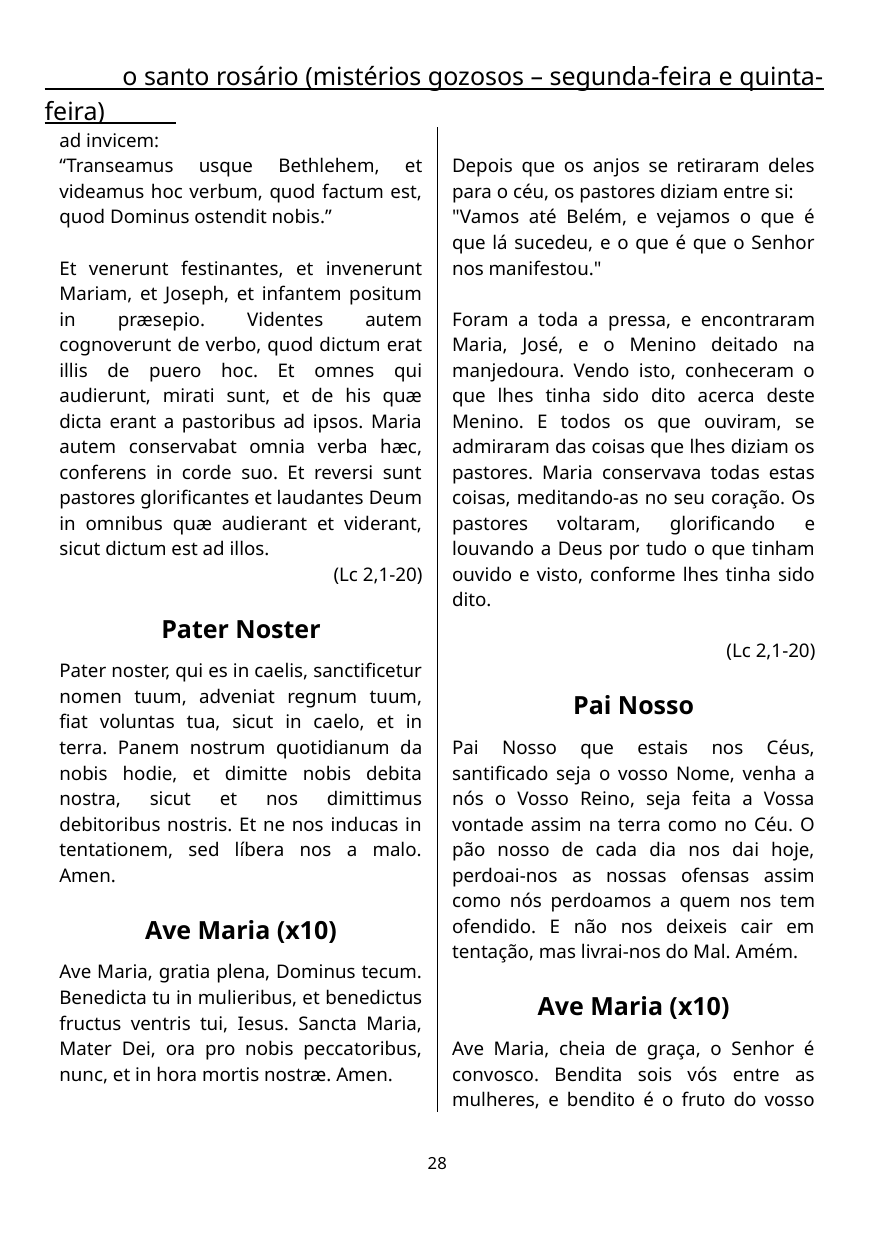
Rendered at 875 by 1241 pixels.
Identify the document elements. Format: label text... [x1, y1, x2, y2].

table_header Depois que os anjos se retiraram deles para o céu, os pastores diziam entre si: "Vamos até Belém, e vejamos o que é que lá sucedeu, e o que é que o Senhor nos manifestou." Foram a toda a pressa, e encontraram Maria, José, e o Menino deitado na manjedoura. Vendo isto, conheceram o que lhes tinha sido dito acerca deste Menino. E todos os que ouviram, se admiraram das coisas que lhes diziam os pastores. Maria conservava todas estas coisas, meditando-as no seu coração. Os pastores voltaram, glorificando e louvando a Deus por tudo o que tinham ouvido e visto, conforme lhes tinha sido dito. (Lc 2,1-20) Pai Nosso Pai Nosso que estais nos Céus, santificado seja o vosso Nome, venha a nós o Vosso Reino, seja feita a Vossa vontade assim na terra como no Céu. O pão nosso de cada dia nos dai hoje, perdoai-nos as nossas ofensas assim como nós perdoamos a quem nos tem ofendido. E não nos deixeis cair em tentação, mas livrai-nos do Mal. Amém. Ave Maria (x10) Ave Maria, cheia de graça, o Senhor é convosco. Bendita sois vós entre as mulheres, e bendito é o fruto do vosso [438, 127, 830, 1112]
table_header ad invicem: “Transeamus usque Bethlehem, et videamus hoc verbum, quod factum est, quod Dominus ostendit nobis.” Et venerunt festinantes, et invenerunt Mariam, et Joseph, et infantem positum in præsepio. Videntes autem cognoverunt de verbo, quod dictum erat illis de puero hoc. Et omnes qui audierunt, mirati sunt, et de his quæ dicta erant a pastoribus ad ipsos. Maria autem conservabat omnia verba hæc, conferens in corde suo. Et reversi sunt pastores glorificantes et laudantes Deum in omnibus quæ audierant et viderant, sicut dictum est ad illos. (Lc 2,1-20) Pater Noster Pater noster, qui es in caelis, sanctificetur nomen tuum, adveniat regnum tuum, fiat voluntas tua, sicut in caelo, et in terra. Panem nostrum quotidianum da nobis hodie, et dimitte nobis debita nostra, sicut et nos dimittimus debitoribus nostris. Et ne nos inducas in tentationem, sed líbera nos a malo. Amen. Ave Maria (x10) Ave Maria, gratia plena, Dominus tecum. Benedicta tu in mulieribus, et benedictus fructus ventris tui, Iesus. Sancta Maria, Mater Dei, ora pro nobis peccatoribus, nunc, et in hora mortis nostræ. Amen. [44, 127, 437, 1112]
